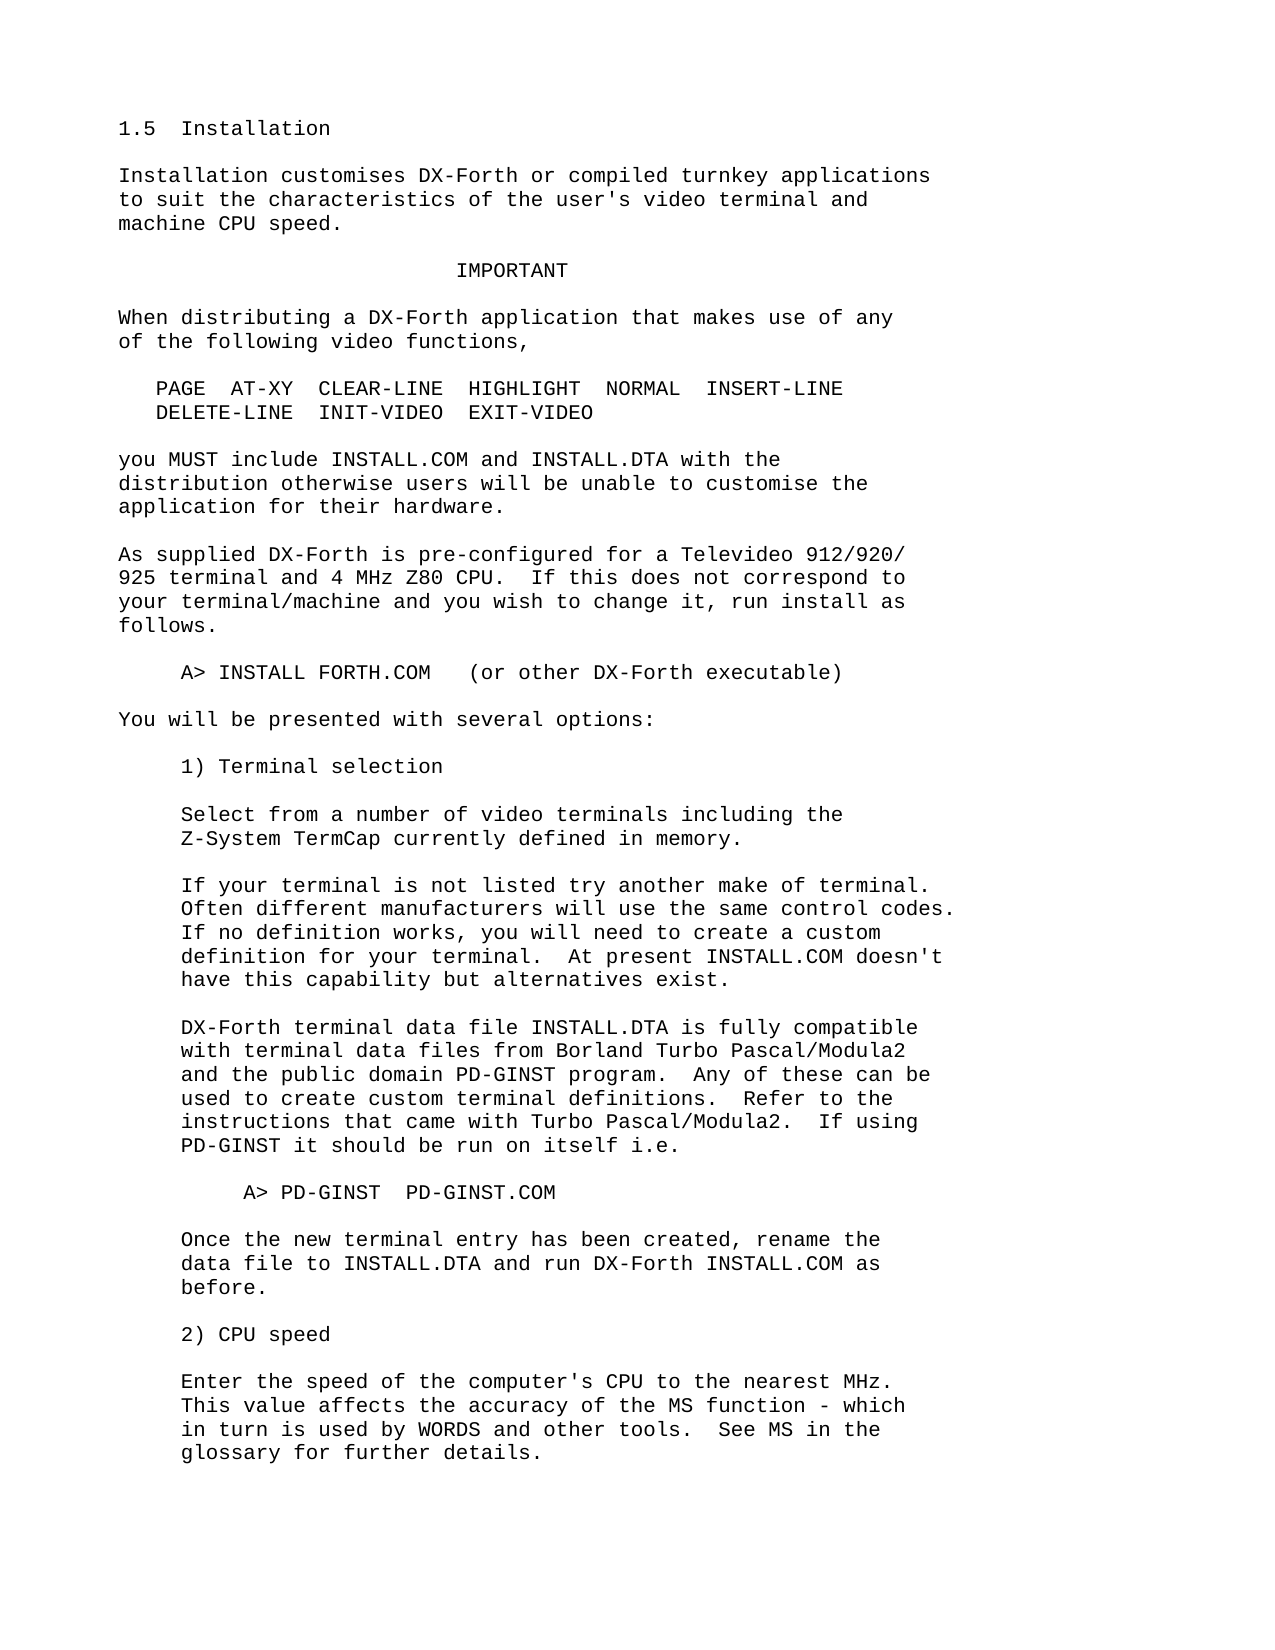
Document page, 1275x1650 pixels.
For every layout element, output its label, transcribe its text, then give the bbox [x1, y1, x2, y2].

text before. [118, 1277, 1157, 1300]
text follows. [118, 615, 1157, 638]
text definition for your terminal. At present INSTALL.COM doesn't [118, 946, 1157, 969]
text You will be presented with several options: [118, 709, 1157, 733]
text Installation customises DX-Forth or compiled turnkey applications [118, 165, 1157, 189]
text of the following video functions, [118, 331, 1157, 354]
text your terminal/machine and you wish to change it, run install as [118, 591, 1157, 615]
text If no definition works, you will need to create a custom [118, 922, 1157, 946]
text with terminal data files from Borland Turbo Pascal/Modula2 [118, 1040, 1157, 1064]
text to suit the characteristics of the user's video terminal and [118, 189, 1157, 213]
text As supplied DX-Forth is pre-configured for a Televideo 912/920/ [118, 544, 1157, 567]
text If your terminal is not listed try another make of terminal. [118, 875, 1157, 898]
text and the public domain PD-GINST program. Any of these can be [118, 1064, 1157, 1088]
text This value affects the accuracy of the MS function - which [118, 1395, 1157, 1419]
text IMPORTANT [118, 260, 1157, 284]
text A> INSTALL FORTH.COM (or other DX-Forth executable) [118, 662, 1157, 686]
text DELETE-LINE INIT-VIDEO EXIT-VIDEO [118, 402, 1157, 426]
text Often different manufacturers will use the same control codes. [118, 898, 1157, 922]
text distribution otherwise users will be unable to customise the [118, 473, 1157, 496]
text A> PD-GINST PD-GINST.COM [118, 1182, 1157, 1206]
text 1) Terminal selection [118, 757, 1157, 780]
text machine CPU speed. [118, 213, 1157, 236]
text PAGE AT-XY CLEAR-LINE HIGHLIGHT NORMAL INSERT-LINE [118, 378, 1157, 402]
text you MUST include INSTALL.COM and INSTALL.DTA with the [118, 449, 1157, 473]
text in turn is used by WORDS and other tools. See MS in the [118, 1419, 1157, 1442]
text application for their hardware. [118, 496, 1157, 520]
text 925 terminal and 4 MHz Z80 CPU. If this does not correspond to [118, 567, 1157, 591]
text 2) CPU speed [118, 1324, 1157, 1348]
text Once the new terminal entry has been created, rename the [118, 1229, 1157, 1253]
text 1.5 Installation [118, 118, 1157, 142]
text PD-GINST it should be run on itself i.e. [118, 1135, 1157, 1158]
text Enter the speed of the computer's CPU to the nearest MHz. [118, 1371, 1157, 1395]
text Z-System TermCap currently defined in memory. [118, 827, 1157, 851]
text DX-Forth terminal data file INSTALL.DTA is fully compatible [118, 1017, 1157, 1040]
text data file to INSTALL.DTA and run DX-Forth INSTALL.COM as [118, 1253, 1157, 1277]
text have this capability but alternatives exist. [118, 969, 1157, 993]
text glossary for further details. [118, 1442, 1157, 1466]
text instructions that came with Turbo Pascal/Modula2. If using [118, 1111, 1157, 1135]
text When distributing a DX-Forth application that makes use of any [118, 307, 1157, 331]
text used to create custom terminal definitions. Refer to the [118, 1088, 1157, 1111]
text Select from a number of video terminals including the [118, 804, 1157, 827]
